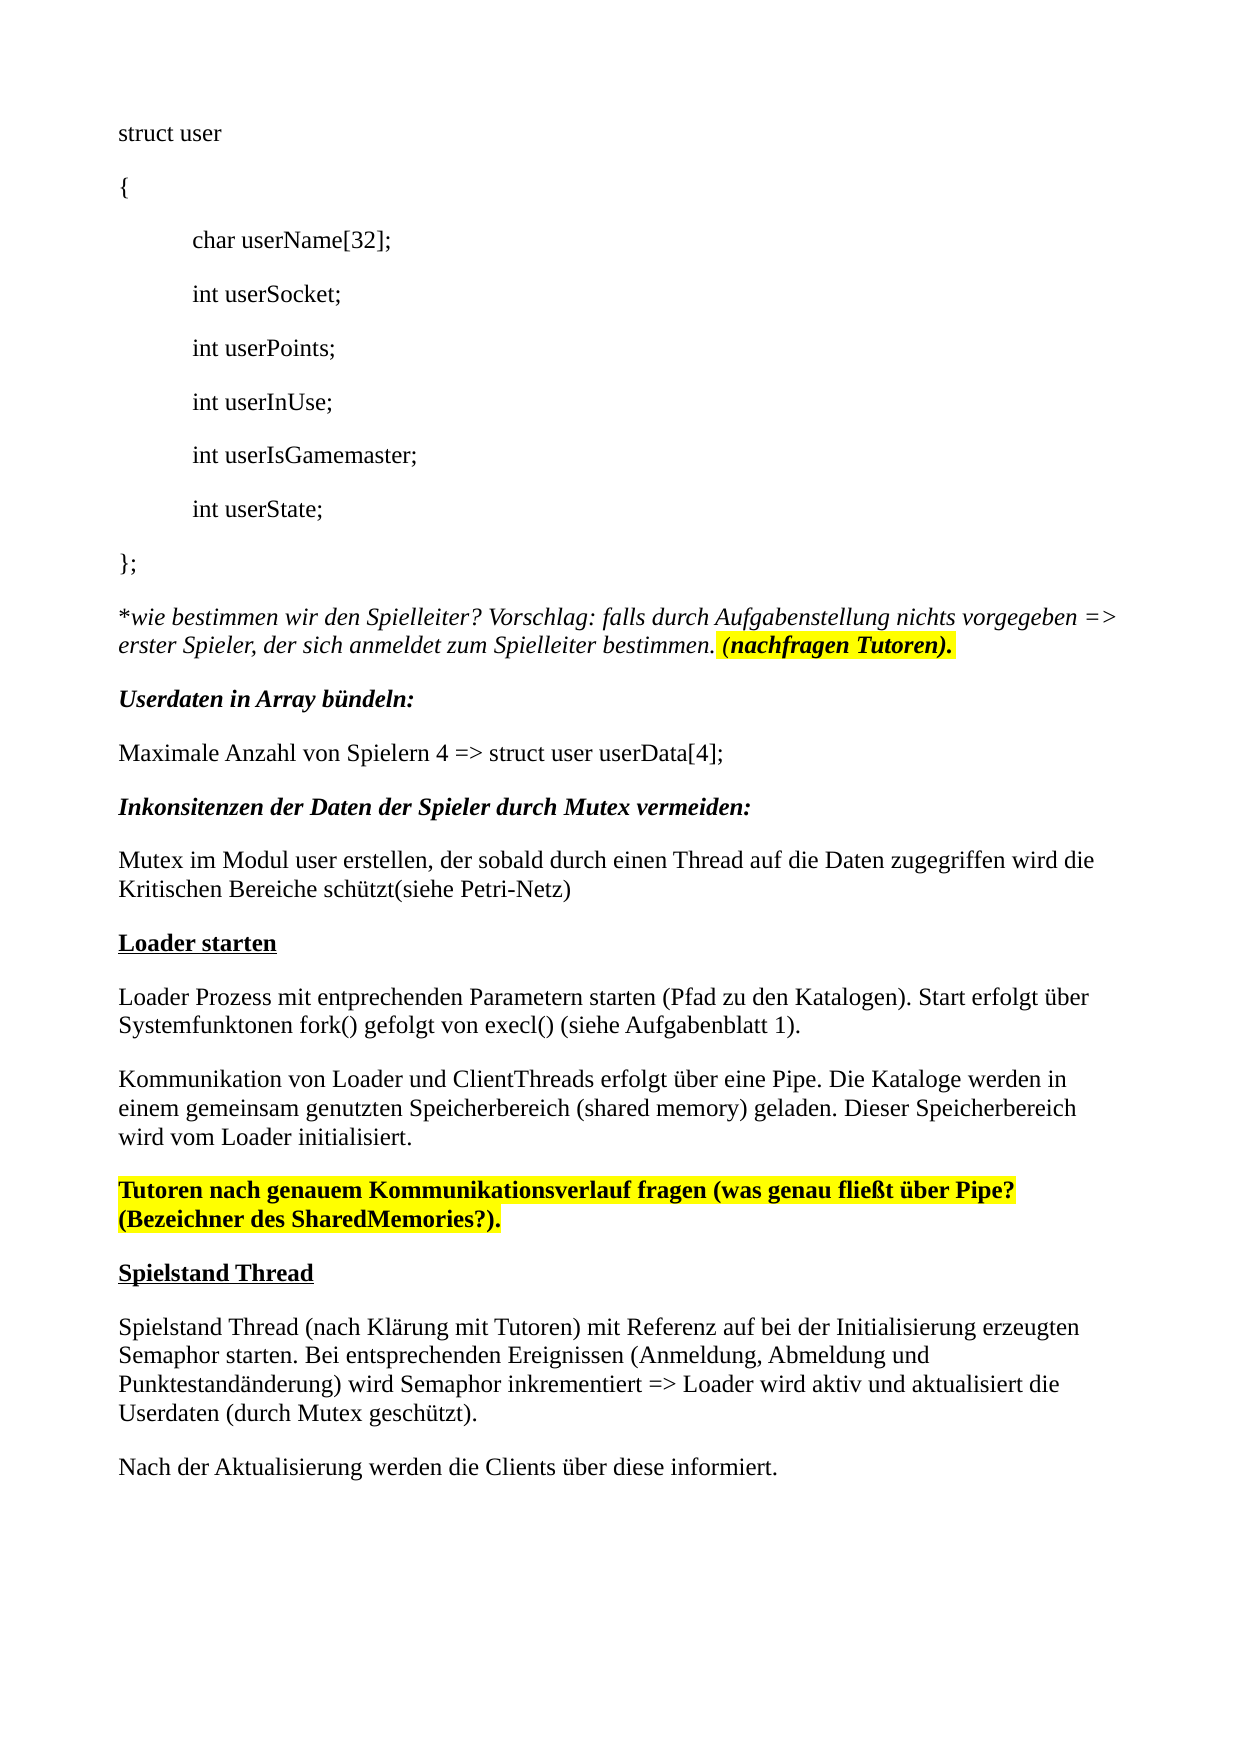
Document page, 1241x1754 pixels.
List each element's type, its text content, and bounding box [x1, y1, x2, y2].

text struct user [118, 118, 1122, 147]
text { [118, 172, 1122, 201]
text Loader Prozess mit entprechenden Parametern starten (Pfad zu den Katalogen). Start erfolgt über Systemfunktonen fork() gefolgt von execl() (siehe Aufgabenblatt 1). [118, 982, 1122, 1039]
text }; [118, 548, 1122, 577]
text Nach der Aktualisierung werden die Clients über diese informiert. [118, 1452, 1122, 1481]
text Kommunikation von Loader und ClientThreads erfolgt über eine Pipe. Die Kataloge werden in einem gemeinsam genutzten Speicherbereich (shared memory) geladen. Dieser Speicherbereich wird vom Loader initialisiert. [118, 1064, 1122, 1151]
text *wie bestimmen wir den Spielleiter? Vorschlag: falls durch Aufgabenstellung nichts vorgegeben => erster Spieler, der sich anmeldet zum Spielleiter bestimmen. (nachfragen Tutoren). [118, 602, 1122, 659]
text Loader starten [118, 928, 1122, 957]
text Mutex im Modul user erstellen, der sobald durch einen Thread auf die Daten zugegriffen wird die Kritischen Bereiche schützt(siehe Petri-Netz) [118, 846, 1122, 903]
text int userState; [118, 494, 1122, 523]
text Inkonsitenzen der Daten der Spieler durch Mutex vermeiden: [118, 792, 1122, 821]
text Tutoren nach genauem Kommunikationsverlauf fragen (was genau fließt über Pipe?(Bezeichner des SharedMemories?). [118, 1176, 1122, 1233]
text Spielstand Thread (nach Klärung mit Tutoren) mit Referenz auf bei der Initialisierung erzeugten Semaphor starten. Bei entsprechenden Ereignissen (Anmeldung, Abmeldung und Punktestandänderung) wird Semaphor inkrementiert => Loader wird aktiv und aktualisiert die Userdaten (durch Mutex geschützt). [118, 1312, 1122, 1427]
text Userdaten in Array bündeln: [118, 684, 1122, 713]
text int userIsGamemaster; [118, 441, 1122, 469]
text int userSocket; [118, 279, 1122, 308]
text int userInUse; [118, 387, 1122, 416]
text Spielstand Thread [118, 1258, 1122, 1287]
text Maximale Anzahl von Spielern 4 => struct user userData[4]; [118, 738, 1122, 767]
text int userPoints; [118, 333, 1122, 362]
text char userName[32]; [118, 226, 1122, 254]
